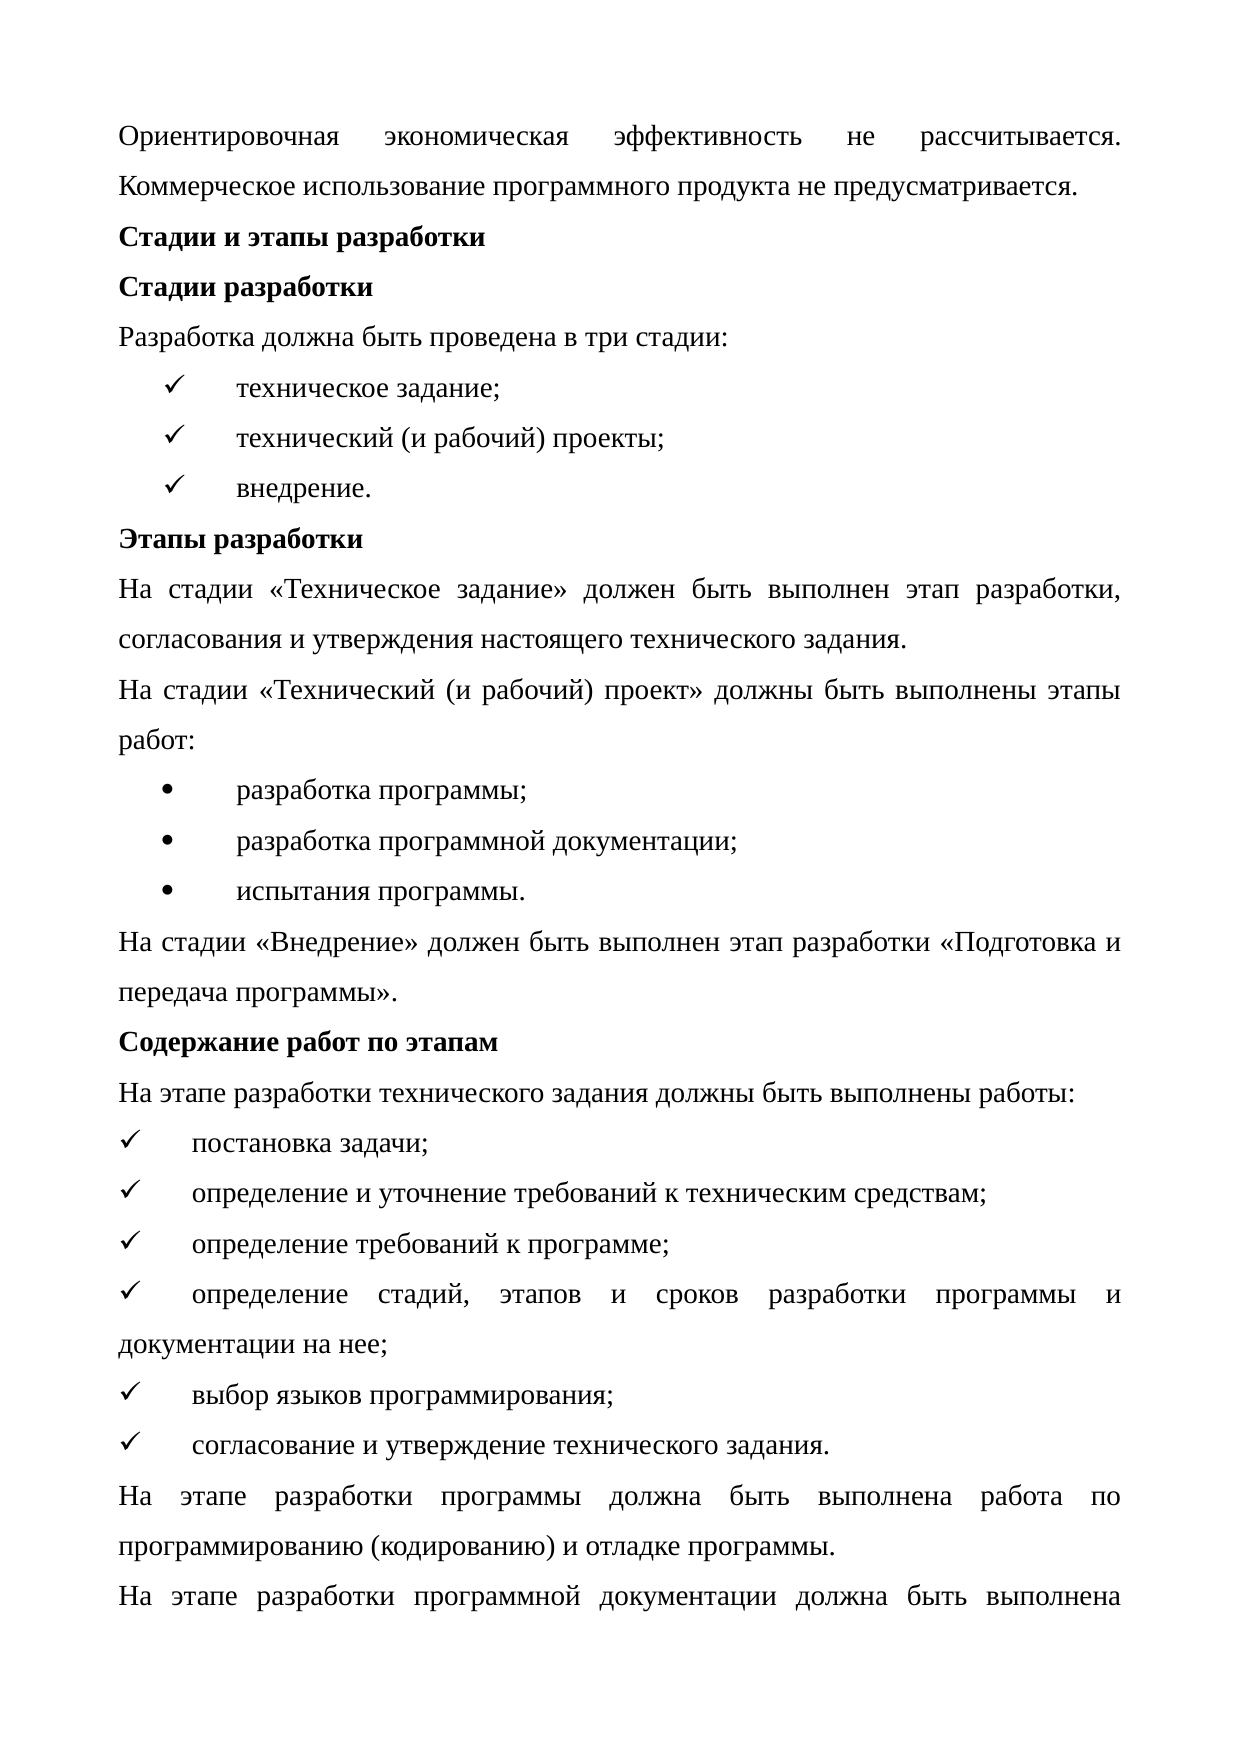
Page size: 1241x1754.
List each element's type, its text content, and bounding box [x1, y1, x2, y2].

text Стадии и этапы разработки [118, 219, 1122, 252]
list определение стадий, этапов и сроков разработки программы и документации на нее; [118, 1276, 1122, 1360]
text Этапы разработки [118, 521, 1122, 554]
text На этапе разработки программной документации должна быть выполнена [118, 1578, 1122, 1612]
list техническое задание; [162, 370, 1122, 403]
list разработка программной документации; [162, 823, 1122, 857]
list технический (и рабочий) проекты; [162, 420, 1122, 454]
text Ориентировочная экономическая эффективность не рассчитывается. Коммерческое использование программного продукта не предусматривается. [118, 118, 1122, 202]
text Стадии разработки [118, 269, 1122, 303]
text На этапе разработки программы должна быть выполнена работа по программированию (кодированию) и отладке программы. [118, 1478, 1122, 1562]
text На этапе разработки технического задания должны быть выполнены работы: [118, 1075, 1122, 1108]
text Содержание работ по этапам [118, 1024, 1122, 1058]
text Разработка должна быть проведена в три стадии: [118, 319, 1122, 353]
list определение требований к программе; [118, 1226, 1122, 1259]
list внедрение. [162, 471, 1122, 504]
list выбор языков программирования; [118, 1377, 1122, 1411]
text На стадии «Технический (и рабочий) проект» должны быть выполнены этапы работ: [118, 672, 1122, 756]
list постановка задачи; [118, 1125, 1122, 1159]
list согласование и утверждение технического задания. [118, 1427, 1122, 1461]
text На стадии «Внедрение» должен быть выполнен этап разработки «Подготовка и передача программы». [118, 924, 1122, 1008]
list разработка программы; [162, 772, 1122, 806]
list определение и уточнение требований к техническим средствам; [118, 1175, 1122, 1209]
list испытания программы. [162, 873, 1122, 907]
text На стадии «Техническое задание» должен быть выполнен этап разработки, согласования и утверждения настоящего технического задания. [118, 571, 1122, 655]
